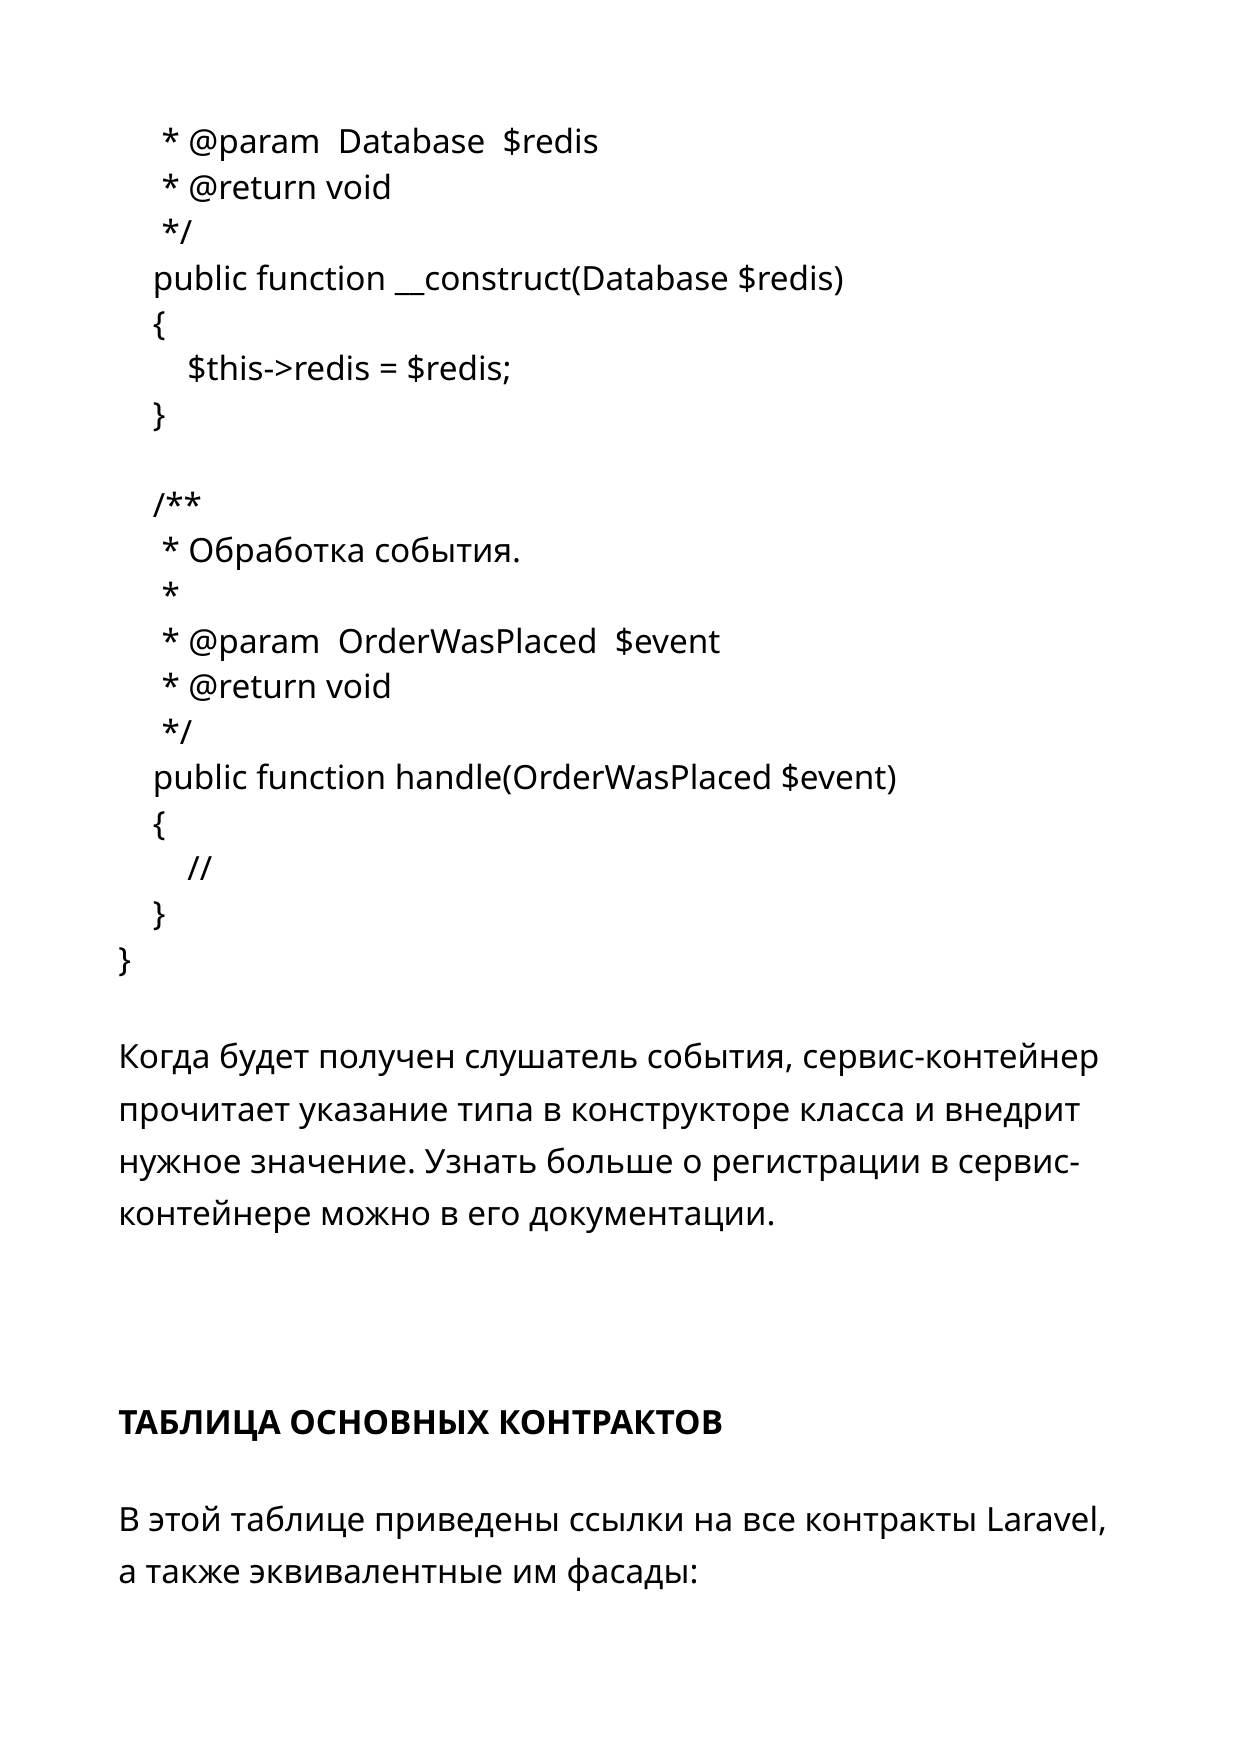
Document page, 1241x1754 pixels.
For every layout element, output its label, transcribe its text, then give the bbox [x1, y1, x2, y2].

text */ [118, 708, 1122, 754]
text } [118, 391, 1122, 436]
text */ [118, 209, 1122, 254]
text // [118, 845, 1122, 890]
text { [118, 799, 1122, 845]
text } [118, 936, 1122, 981]
text * Обработка события. [118, 527, 1122, 572]
text /** [118, 481, 1122, 527]
text * @return void [118, 163, 1122, 209]
text * @param Database $redis [118, 118, 1122, 163]
text * @param OrderWasPlaced $event [118, 618, 1122, 663]
text * @return void [118, 663, 1122, 708]
text public function __construct(Database $redis) [118, 254, 1122, 300]
text } [118, 890, 1122, 936]
text $this->redis = $redis; [118, 345, 1122, 391]
text * [118, 572, 1122, 618]
text В этой таблице приведены ссылки на все контракты Laravel, а также эквивалентные им фасады: [118, 1496, 1122, 1594]
text Когда будет получен слушатель события, сервис-контейнер прочитает указание типа в конструкторе класса и внедрит нужное значение. Узнать больше о регистрации в сервис-контейнере можно в его документации. [118, 1033, 1122, 1235]
text public function handle(OrderWasPlaced $event) [118, 754, 1122, 799]
text { [118, 300, 1122, 345]
subtitle ТАБЛИЦА ОСНОВНЫХ КОНТРАКТОВ [118, 1398, 1122, 1444]
